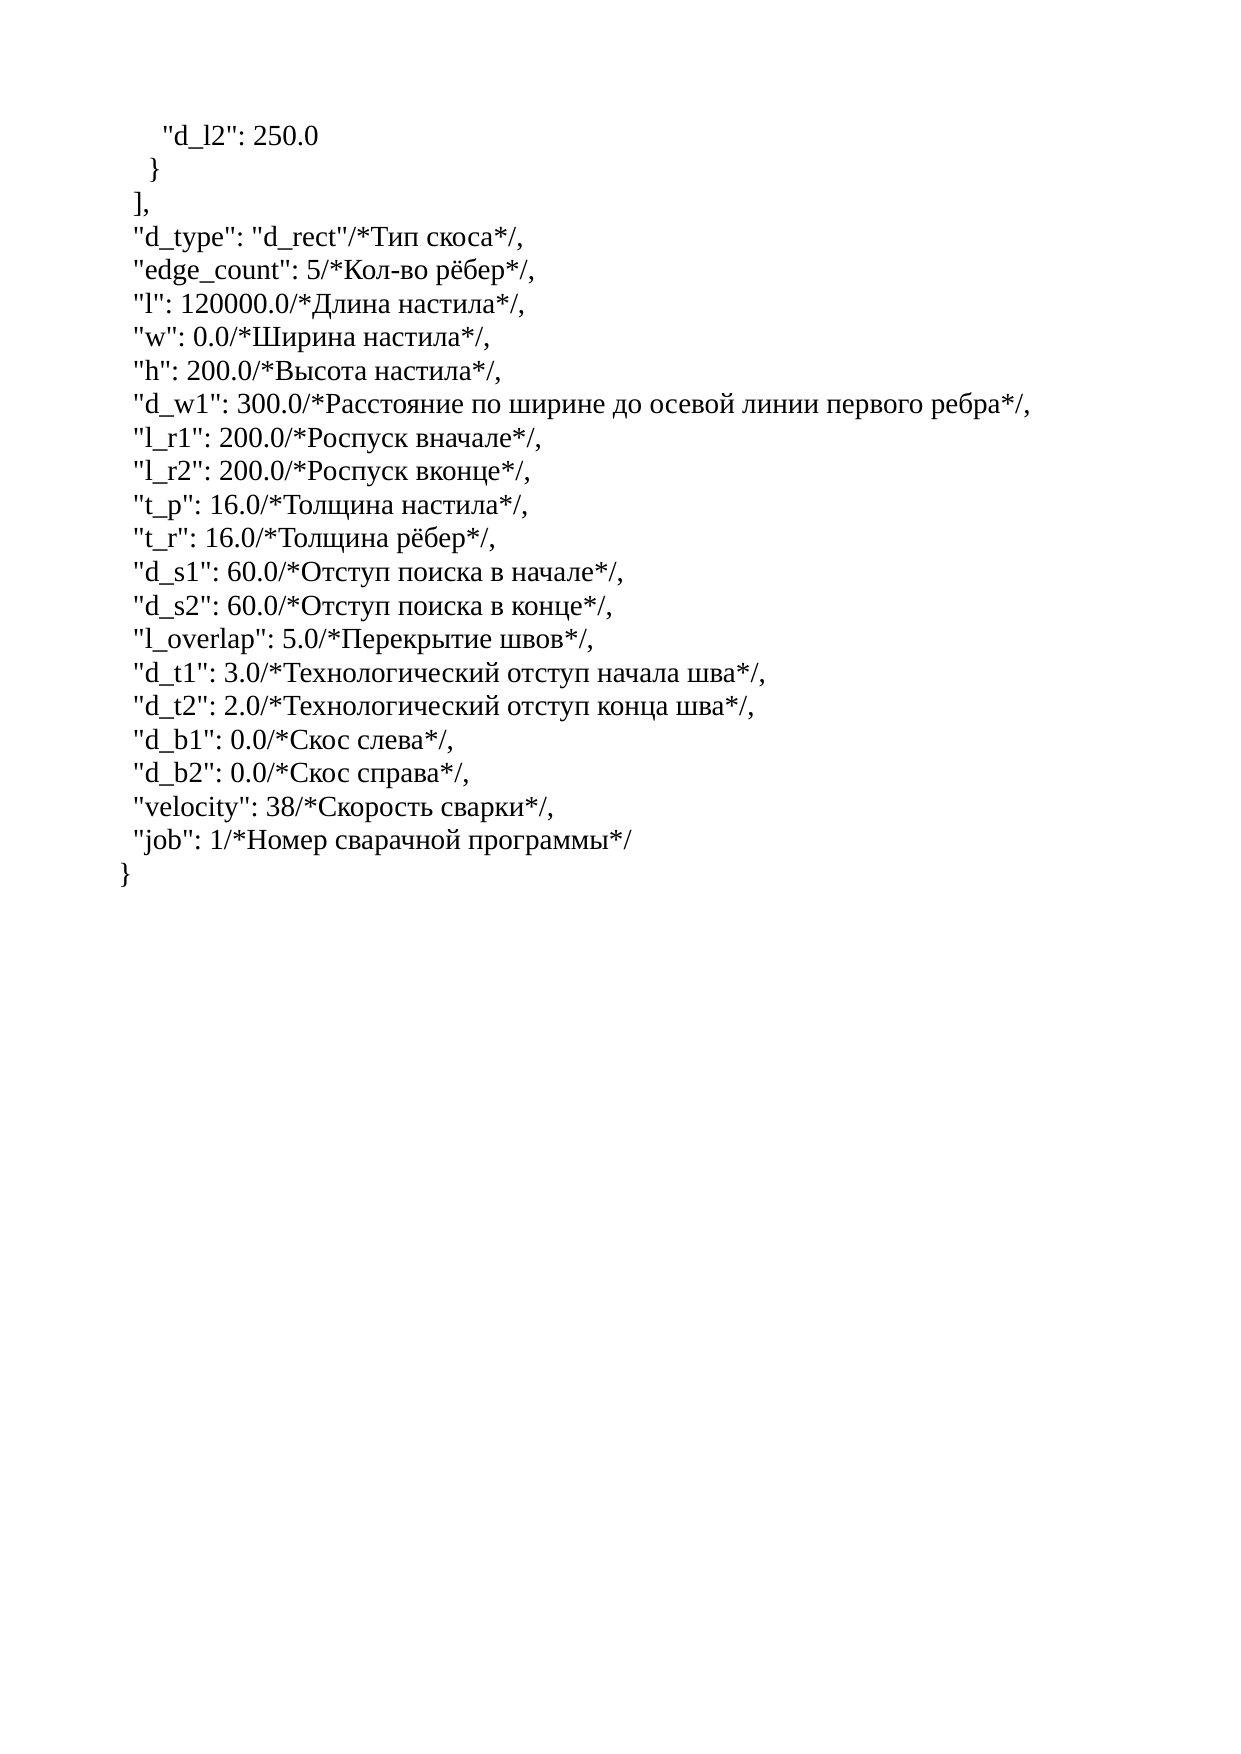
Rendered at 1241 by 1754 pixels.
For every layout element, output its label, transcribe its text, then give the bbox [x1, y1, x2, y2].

text "l_overlap": 5.0/*Перекрытие швов*/, [118, 621, 1122, 655]
text "d_l2": 250.0 [118, 118, 1122, 152]
text "l_r1": 200.0/*Роспуск вначале*/, [118, 420, 1122, 453]
text "velocity": 38/*Скорость сварки*/, [118, 789, 1122, 822]
text "t_p": 16.0/*Толщина настила*/, [118, 487, 1122, 521]
text "d_t1": 3.0/*Технологический отступ начала шва*/, [118, 655, 1122, 688]
text "job": 1/*Номер сварачной программы*/ [118, 822, 1122, 856]
text "d_t2": 2.0/*Технологический отступ конца шва*/, [118, 688, 1122, 722]
text "l": 120000.0/*Длина настила*/, [118, 286, 1122, 319]
text ], [118, 185, 1122, 219]
text "d_type": "d_rect"/*Тип скоса*/, [118, 219, 1122, 252]
text } [118, 152, 1122, 185]
text "h": 200.0/*Высота настила*/, [118, 353, 1122, 386]
text } [118, 856, 1122, 889]
text "d_s1": 60.0/*Отступ поиска в начале*/, [118, 554, 1122, 588]
text "d_b1": 0.0/*Скос слева*/, [118, 722, 1122, 755]
text "d_w1": 300.0/*Расстояние по ширине до осевой линии первого ребра*/, [118, 386, 1122, 420]
text "w": 0.0/*Ширина настила*/, [118, 319, 1122, 353]
text "l_r2": 200.0/*Роспуск вконце*/, [118, 453, 1122, 487]
text "edge_count": 5/*Кол-во рёбер*/, [118, 252, 1122, 286]
text "d_s2": 60.0/*Отступ поиска в конце*/, [118, 588, 1122, 621]
text "t_r": 16.0/*Толщина рёбер*/, [118, 521, 1122, 554]
text "d_b2": 0.0/*Скос справа*/, [118, 755, 1122, 789]
